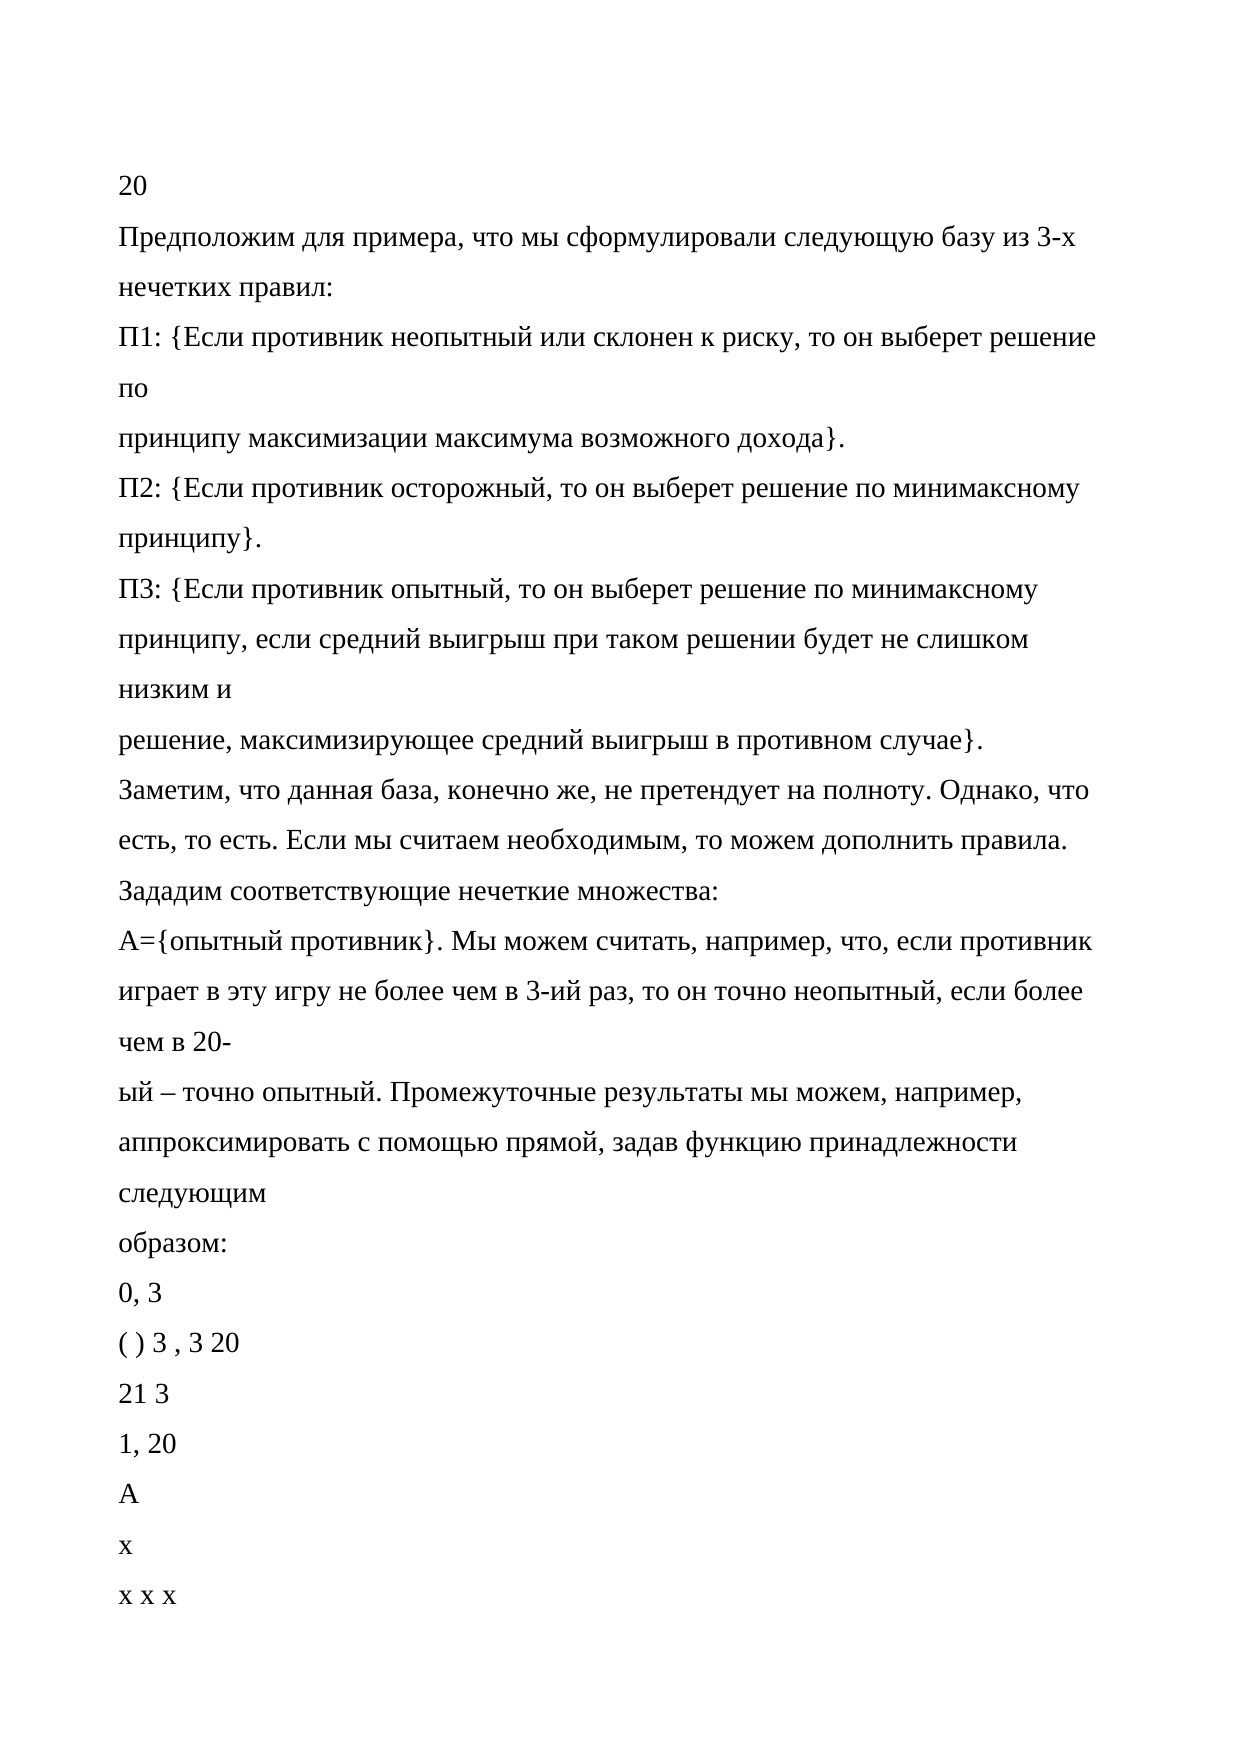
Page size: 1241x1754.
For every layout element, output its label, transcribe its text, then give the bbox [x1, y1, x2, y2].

text есть, то есть. Если мы считаем необходимым, то можем дополнить правила. [118, 822, 1122, 856]
text 1, 20 [118, 1426, 1122, 1460]
text 21 3 [118, 1376, 1122, 1409]
text нечетких правил: [118, 269, 1122, 303]
text x [118, 1527, 1122, 1560]
text решение, максимизирующее средний выигрыш в противном случае}. [118, 722, 1122, 755]
text образом: [118, 1225, 1122, 1258]
text П2: {Если противник осторожный, то он выберет решение по минимаксному [118, 470, 1122, 504]
text П1: {Если противник неопытный или склонен к риску, то он выберет решение по [118, 319, 1122, 403]
text Предположим для примера, что мы сформулировали следующую базу из 3-х [118, 219, 1122, 252]
text Заметим, что данная база, конечно же, не претендует на полноту. Однако, что [118, 772, 1122, 806]
text аппроксимировать с помощью прямой, задав функцию принадлежности следующим [118, 1124, 1122, 1208]
text 0, 3 [118, 1275, 1122, 1309]
text 20 [118, 168, 1122, 202]
text принципу максимизации максимума возможного дохода}. [118, 420, 1122, 453]
text принципу}. [118, 521, 1122, 554]
text П3: {Если противник опытный, то он выберет решение по минимаксному [118, 571, 1122, 604]
text ( ) 3 , 3 20 [118, 1326, 1122, 1359]
text играет в эту игру не более чем в 3-ий раз, то он точно неопытный, если более чем в 20- [118, 973, 1122, 1057]
text ый – точно опытный. Промежуточные результаты мы можем, например, [118, 1074, 1122, 1108]
text A [118, 1477, 1122, 1510]
text A={опытный противник}. Мы можем считать, например, что, если противник [118, 923, 1122, 957]
text x x x [118, 1577, 1122, 1611]
text принципу, если средний выигрыш при таком решении будет не слишком низким и [118, 621, 1122, 705]
text Зададим соответствующие нечеткие множества: [118, 873, 1122, 906]
